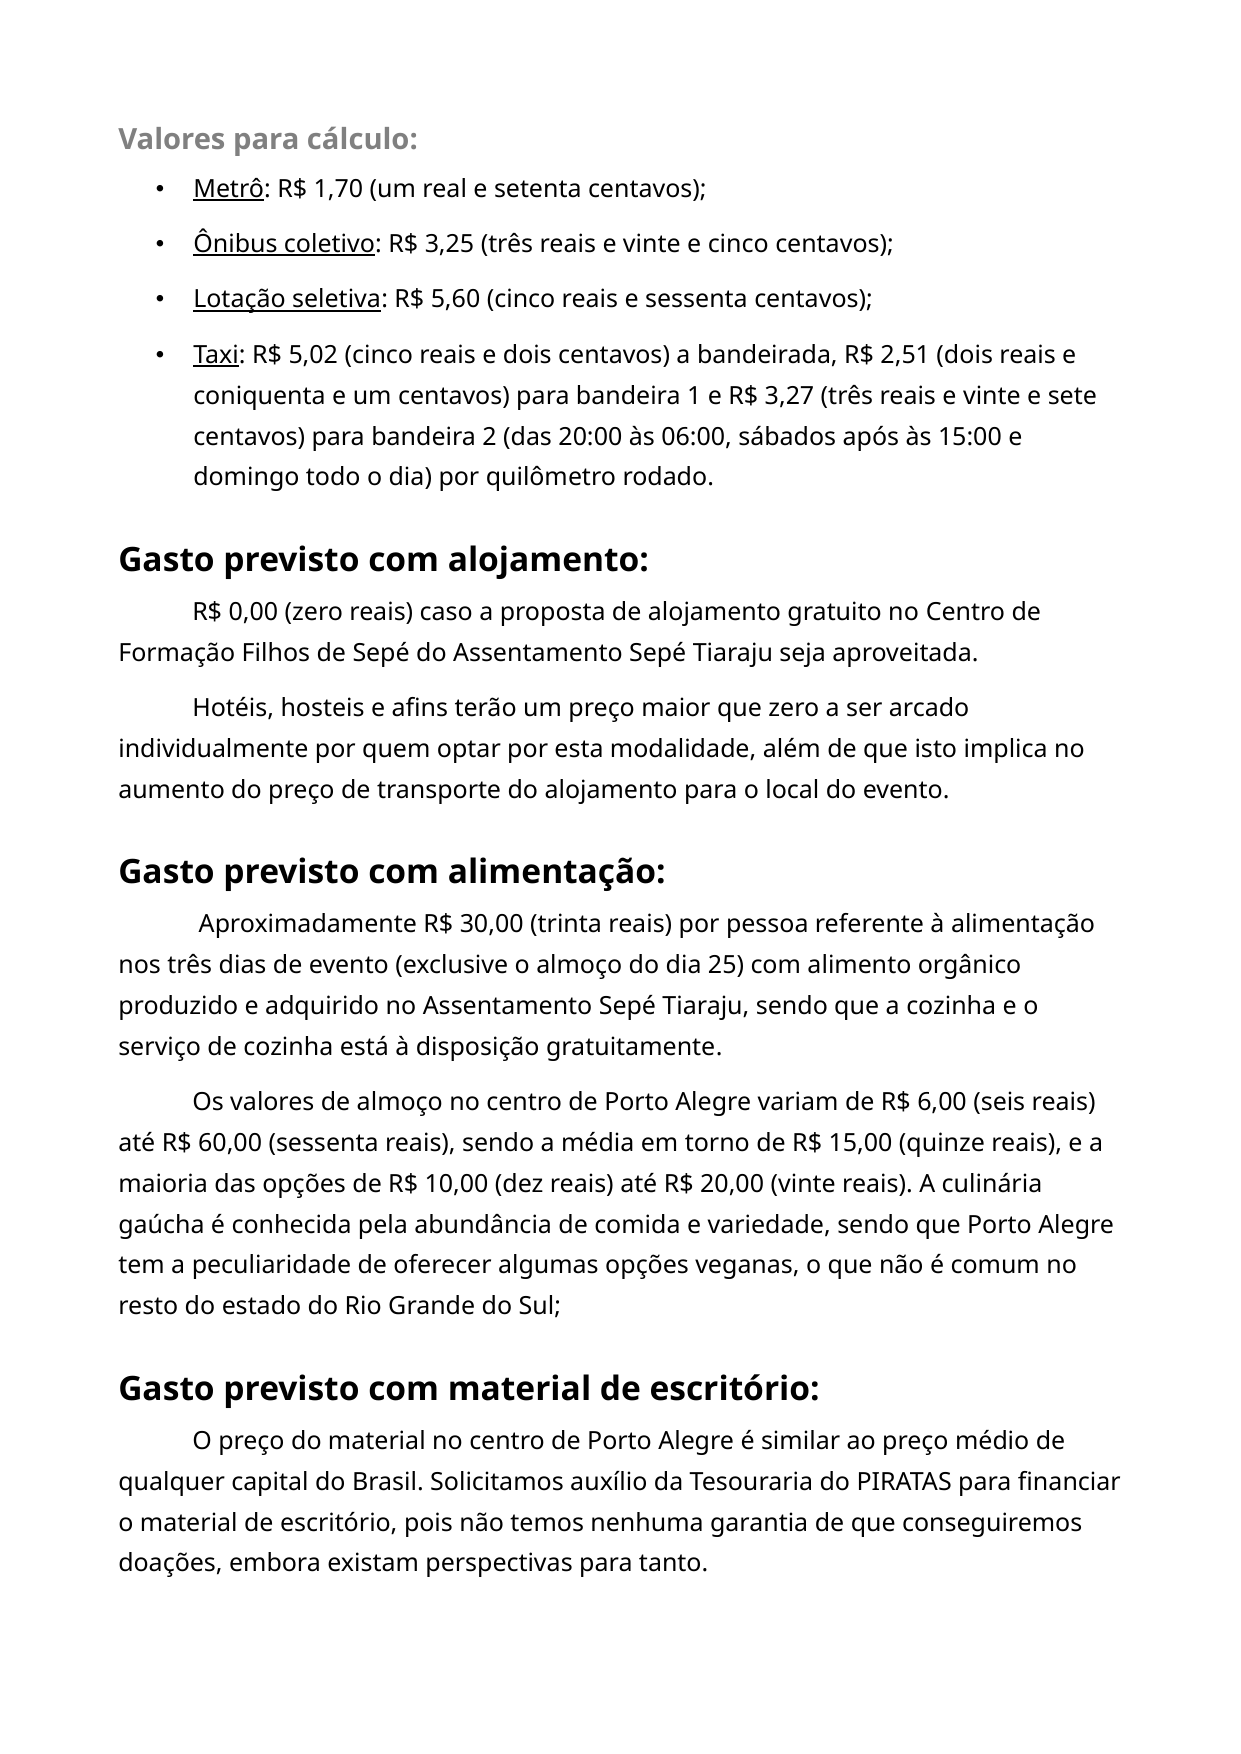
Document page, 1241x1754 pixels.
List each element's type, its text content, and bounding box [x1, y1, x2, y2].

text Aproximadamente R$ 30,00 (trinta reais) por pessoa referente à alimentação nos três dias de evento (exclusive o almoço do dia 25) com alimento orgânico produzido e adquirido no Assentamento Sepé Tiaraju, sendo que a cozinha e o serviço de cozinha está à disposição gratuitamente. [118, 906, 1122, 1062]
list Ônibus coletivo: R$ 3,25 (três reais e vinte e cinco centavos); [156, 226, 1122, 260]
subtitle Gasto previsto com alimentação: [118, 848, 1122, 893]
text R$ 0,00 (zero reais) caso a proposta de alojamento gratuito no Centro de Formação Filhos de Sepé do Assentamento Sepé Tiaraju seja aproveitada. [118, 593, 1122, 668]
list Taxi: R$ 5,02 (cinco reais e dois centavos) a bandeirada, R$ 2,51 (dois reais e coniquenta e um centavos) para bandeira 1 e R$ 3,27 (três reais e vinte e sete centavos) para bandeira 2 (das 20:00 às 06:00, sábados após às 15:00 e domingo todo o dia) por quilômetro rodado. [156, 337, 1122, 493]
subtitle Gasto previsto com material de escritório: [118, 1364, 1122, 1410]
subtitle Gasto previsto com alojamento: [118, 535, 1122, 581]
text Hotéis, hosteis e afins terão um preço maior que zero a ser arcado individualmente por quem optar por esta modalidade, além de que isto implica no aumento do preço de transporte do alojamento para o local do evento. [118, 690, 1122, 806]
subtitle Valores para cálculo: [118, 118, 1122, 158]
list Lotação seletiva: R$ 5,60 (cinco reais e sessenta centavos); [156, 281, 1122, 315]
text Os valores de almoço no centro de Porto Alegre variam de R$ 6,00 (seis reais) até R$ 60,00 (sessenta reais), sendo a média em torno de R$ 15,00 (quinze reais), e a maioria das opções de R$ 10,00 (dez reais) até R$ 20,00 (vinte reais). A culinária gaúcha é conhecida pela abundância de comida e variedade, sendo que Porto Alegre tem a peculiaridade de oferecer algumas opções veganas, o que não é comum no resto do estado do Rio Grande do Sul; [118, 1084, 1122, 1322]
list Metrô: R$ 1,70 (um real e setenta centavos); [156, 170, 1122, 204]
text O preço do material no centro de Porto Alegre é similar ao preço médio de qualquer capital do Brasil. Solicitamos auxílio da Tesouraria do PIRATAS para financiar o material de escritório, pois não temos nenhuma garantia de que conseguiremos doações, embora existam perspectivas para tanto. [118, 1422, 1122, 1579]
